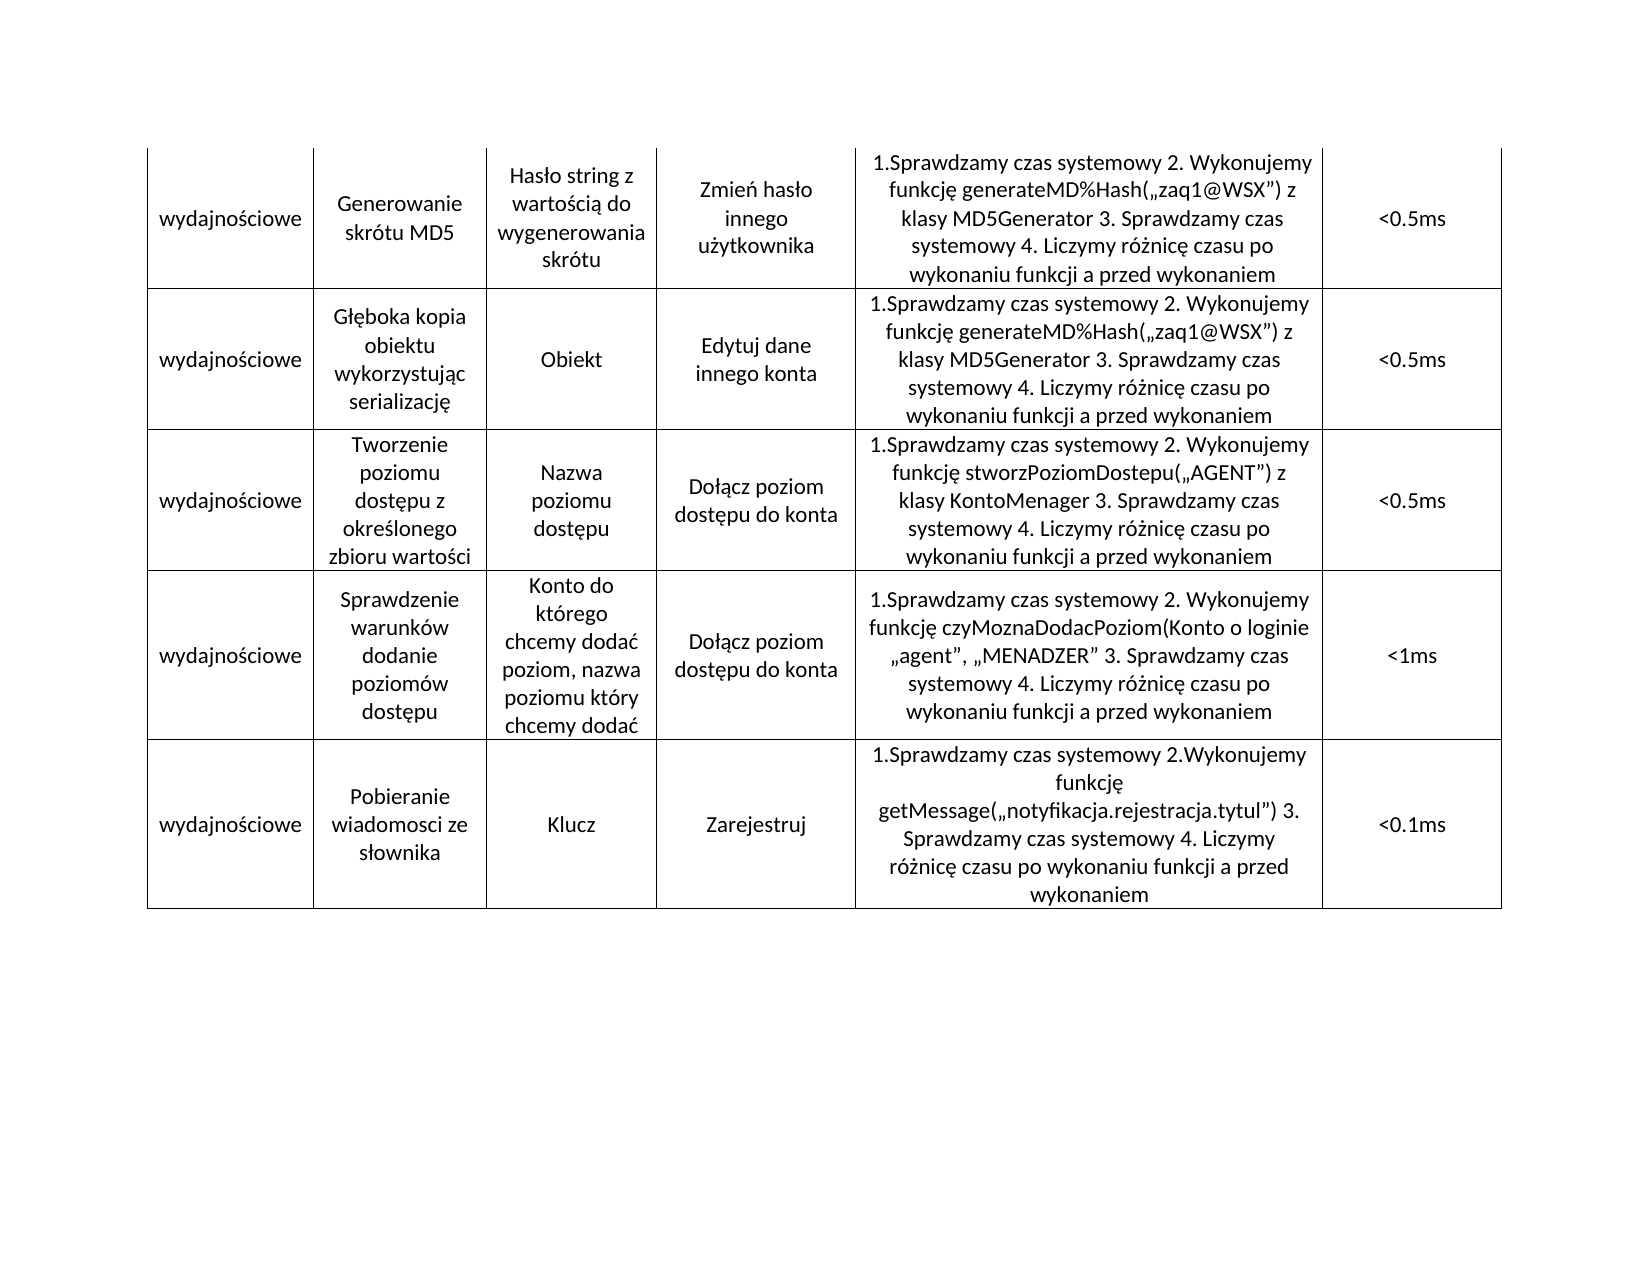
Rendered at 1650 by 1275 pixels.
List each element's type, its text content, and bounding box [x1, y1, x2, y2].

table_cell Zarejestruj [657, 740, 855, 908]
table_header wydajnościowe [148, 148, 313, 288]
table_cell Klucz [487, 740, 656, 908]
table_cell 1.Sprawdzamy czas systemowy 2. Wykonujemy funkcję generateMD%Hash(„zaq1@WSX”) z klasy MD5Generator 3. Sprawdzamy czas systemowy 4. Liczymy różnicę czasu po wykonaniu funkcji a przed wykonaniem [856, 289, 1322, 429]
table_cell Dołącz poziom dostępu do konta [657, 571, 855, 739]
table_cell <0.5ms [1323, 430, 1501, 570]
table_cell Edytuj dane innego konta [657, 289, 855, 429]
table_cell Głęboka kopia obiektu wykorzystując serializację [314, 289, 486, 429]
table_cell Sprawdzenie warunków dodanie poziomów dostępu [314, 571, 486, 739]
table_cell 1.Sprawdzamy czas systemowy 2.Wykonujemy funkcję getMessage(„notyfikacja.rejestracja.tytul”) 3. Sprawdzamy czas systemowy 4. Liczymy różnicę czasu po wykonaniu funkcji a przed wykonaniem [856, 740, 1322, 908]
table_cell <1ms [1323, 571, 1501, 739]
table_cell Obiekt [487, 289, 656, 429]
table_cell wydajnościowe [148, 289, 313, 429]
table_header Generowanie skrótu MD5 [314, 148, 486, 288]
table_header Hasło string z wartością do wygenerowania skrótu [487, 148, 656, 288]
table_header 1.Sprawdzamy czas systemowy 2. Wykonujemy funkcję generateMD%Hash(„zaq1@WSX”) z klasy MD5Generator 3. Sprawdzamy czas systemowy 4. Liczymy różnicę czasu po wykonaniu funkcji a przed wykonaniem [856, 148, 1322, 288]
table_cell Nazwa poziomu dostępu [487, 430, 656, 570]
table_cell 1.Sprawdzamy czas systemowy 2. Wykonujemy funkcję czyMoznaDodacPoziom(Konto o loginie „agent”, „MENADZER” 3. Sprawdzamy czas systemowy 4. Liczymy różnicę czasu po wykonaniu funkcji a przed wykonaniem [856, 571, 1322, 739]
table_cell <0.1ms [1323, 740, 1501, 908]
table_cell <0.5ms [1323, 289, 1501, 429]
table_cell 1.Sprawdzamy czas systemowy 2. Wykonujemy funkcję stworzPoziomDostepu(„AGENT”) z klasy KontoMenager 3. Sprawdzamy czas systemowy 4. Liczymy różnicę czasu po wykonaniu funkcji a przed wykonaniem [856, 430, 1322, 570]
table_cell wydajnościowe [148, 740, 313, 908]
table_header Zmień hasło innego użytkownika [657, 148, 855, 288]
table_cell Tworzenie poziomu dostępu z określonego zbioru wartości [314, 430, 486, 570]
table_cell wydajnościowe [148, 571, 313, 739]
table_cell Konto do którego chcemy dodać poziom, nazwa poziomu który chcemy dodać [487, 571, 656, 739]
table_cell wydajnościowe [148, 430, 313, 570]
table_cell Pobieranie wiadomosci ze słownika [314, 740, 486, 908]
table_cell Dołącz poziom dostępu do konta [657, 430, 855, 570]
table_header <0.5ms [1323, 148, 1501, 288]
